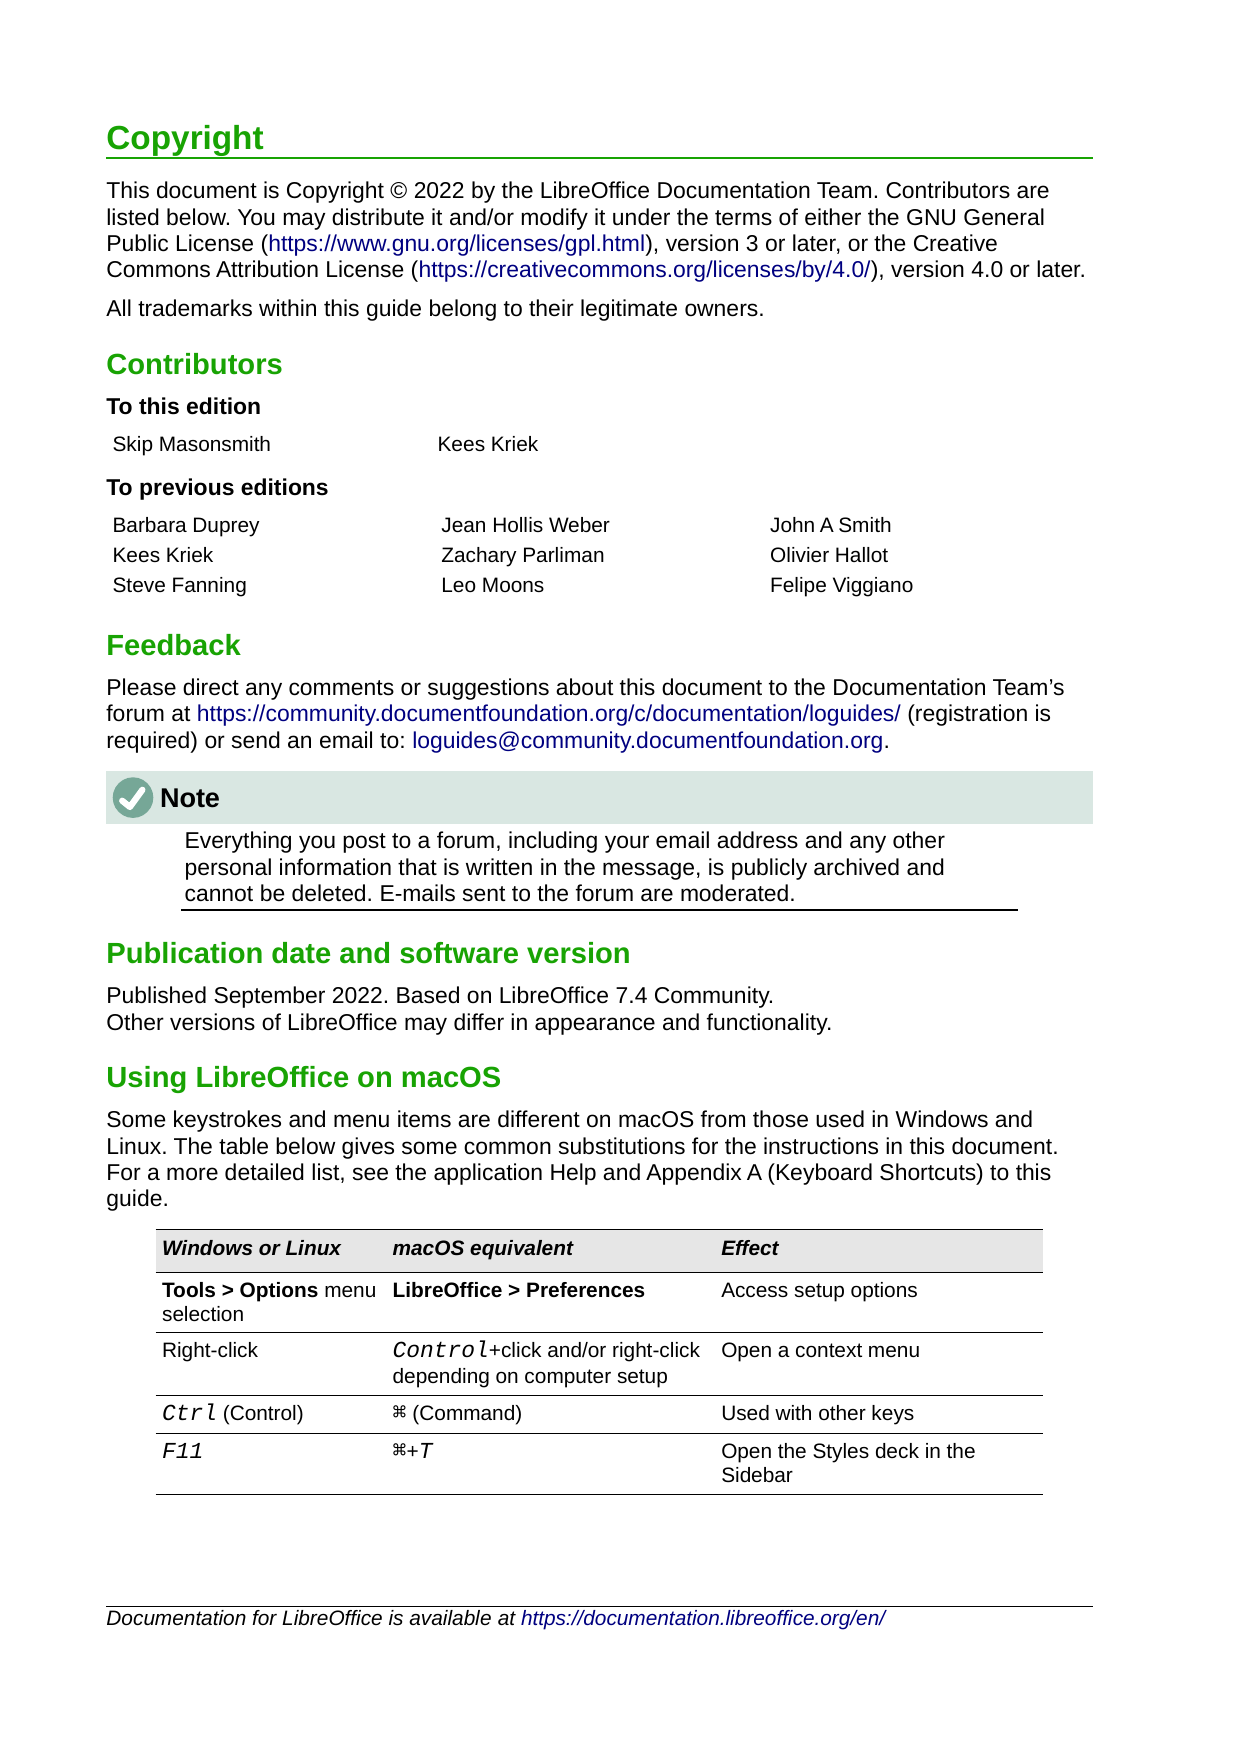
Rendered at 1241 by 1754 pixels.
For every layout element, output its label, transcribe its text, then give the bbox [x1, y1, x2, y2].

table_cell LibreOffice > Preferences [386, 1273, 715, 1332]
table_cell ⌘ (Command) [386, 1396, 715, 1433]
table_header John A Smith [764, 513, 1093, 543]
table_cell Right-click [156, 1333, 386, 1394]
table_cell Kees Kriek [106, 543, 435, 573]
table_cell Access setup options [715, 1273, 1043, 1332]
text Some keystrokes and menu items are different on macOS from those used in Windows and Linux. The table below gives some common substitutions for the instructions in this document. For a more detailed list, see the application Help and Appendix A (Keyboard Shortcuts) to this guide. [106, 1106, 1093, 1212]
table_header Kees Kriek [431, 432, 766, 462]
table_cell Zachary Parliman [435, 543, 764, 573]
text Published September 2022. Based on LibreOffice 7.4 Community. Other versions of LibreOffice may differ in appearance and functionality. [106, 982, 1093, 1035]
table_header Jean Hollis Weber [435, 513, 764, 543]
table_header macOS equivalent [386, 1230, 715, 1272]
subtitle Note [106, 771, 1093, 824]
table_header Windows or Linux [156, 1230, 386, 1272]
subtitle Copyright [106, 118, 1093, 157]
table_cell Used with other keys [715, 1396, 1043, 1433]
table_cell F11 [156, 1434, 386, 1493]
table_cell Felipe Viggiano [764, 573, 1093, 603]
table_cell Steve Fanning [106, 573, 435, 603]
table_header Barbara Duprey [106, 513, 435, 543]
table_cell Control+click and/or right-click depending on computer setup [386, 1333, 715, 1394]
table_cell Ctrl (Control) [156, 1396, 386, 1433]
table_header Skip Masonsmith [106, 432, 431, 462]
subtitle Feedback [106, 628, 1093, 662]
text All trademarks within this guide belong to their legitimate owners. [106, 295, 1093, 322]
table_header [766, 432, 1093, 462]
table_cell Leo Moons [435, 573, 764, 603]
table_cell Open the Styles deck in the Sidebar [715, 1434, 1043, 1493]
text Please direct any comments or suggestions about this document to the Documentation Team’s forum at https://community.documentfoundation.org/c/documentation/loguides/ (registration is required) or send an email to: loguides@community.documentfoundation.org. [106, 674, 1093, 753]
table_cell Tools > Options menu selection [156, 1273, 386, 1332]
subtitle Contributors [106, 347, 1093, 380]
subtitle Using LibreOffice on macOS [106, 1060, 1093, 1094]
table_cell ⌘+T [386, 1434, 715, 1493]
text This document is Copyright © 2022 by the LibreOffice Documentation Team. Contributors are listed below. You may distribute it and/or modify it under the terms of either the GNU General Public License (https://www.gnu.org/licenses/gpl.html), version 3 or later, or the Creative Commons Attribution License (https://creativecommons.org/licenses/by/4.0/), version 4.0 or later. [106, 177, 1093, 283]
subtitle Publication date and software version [106, 936, 1093, 970]
text To previous editions [106, 473, 1093, 500]
table_cell Open a context menu [715, 1333, 1043, 1394]
text Everything you post to a forum, including your email address and any other personal information that is written in the message, is publicly archived and cannot be deleted. E-mails sent to the forum are moderated. [181, 824, 1018, 909]
table_cell Olivier Hallot [764, 543, 1093, 573]
table_header Effect [715, 1230, 1043, 1272]
text To this edition [106, 393, 1093, 419]
